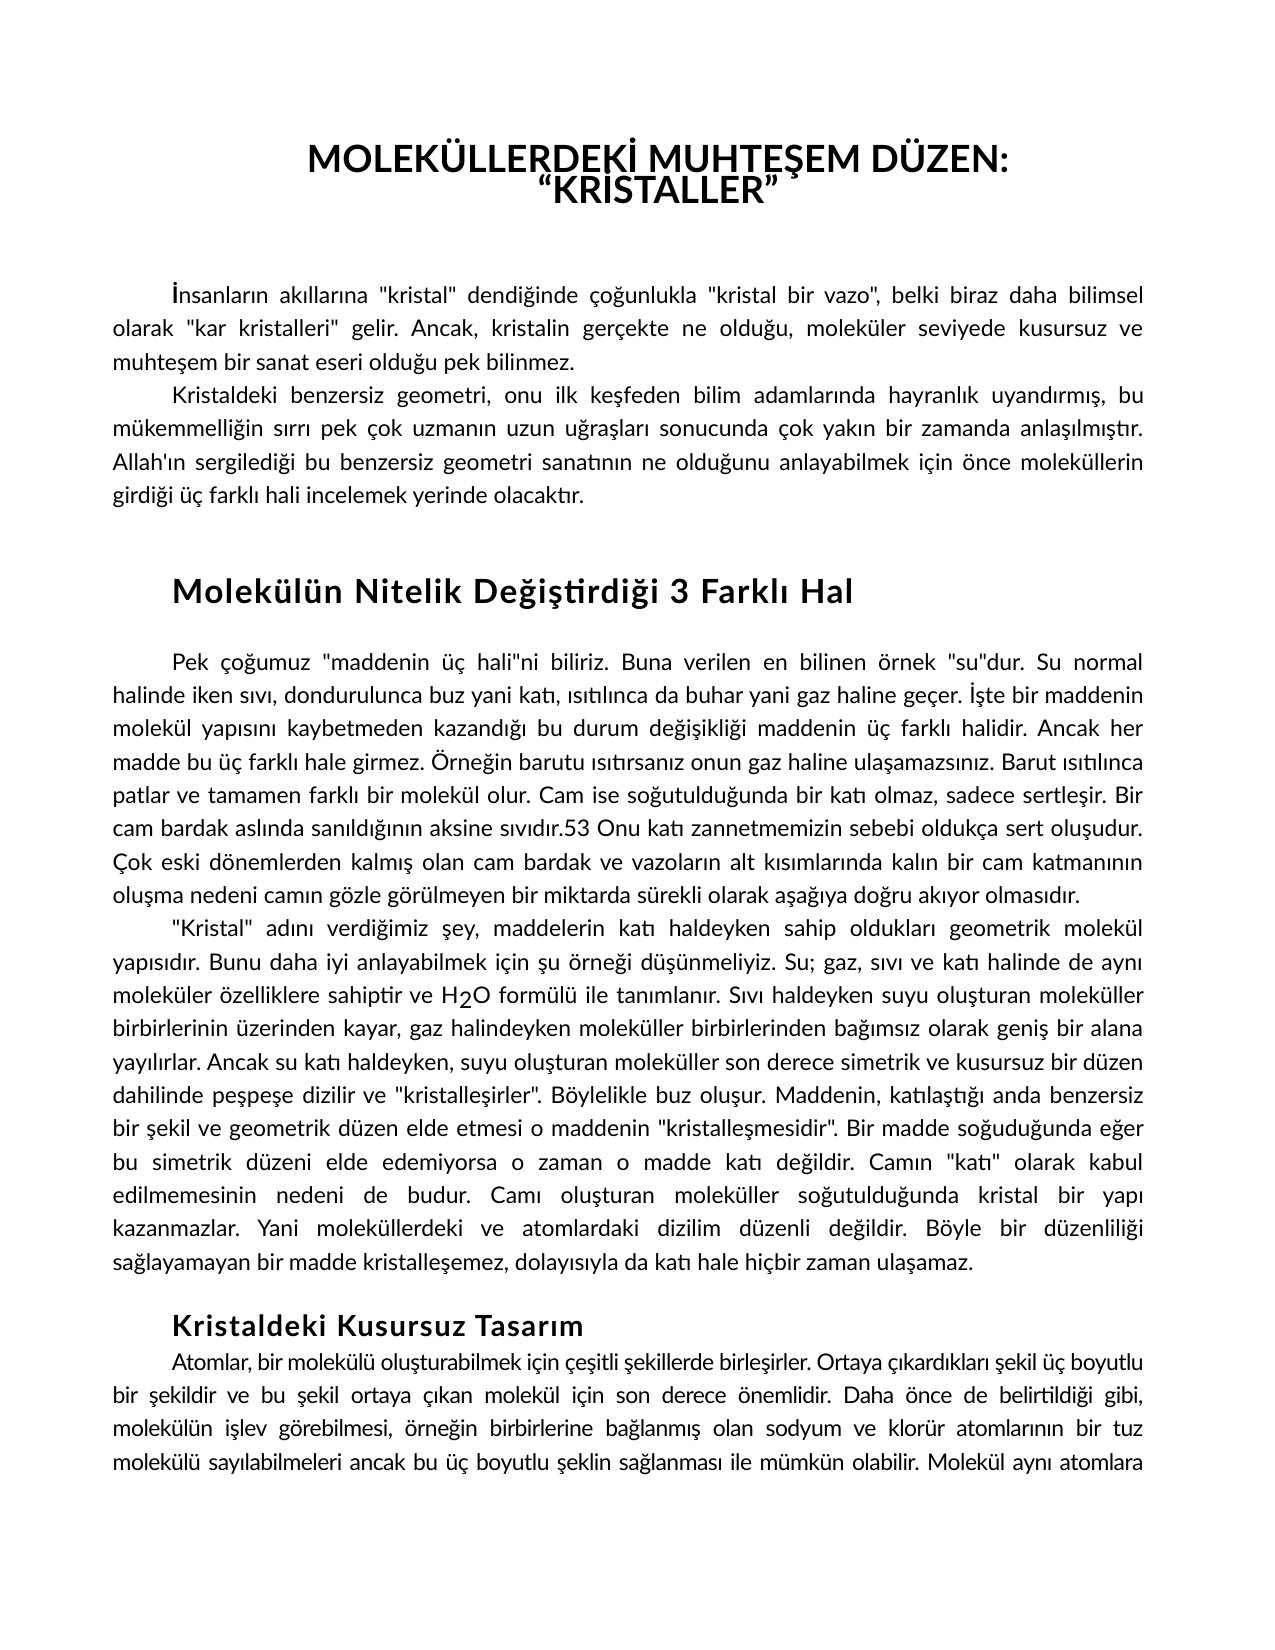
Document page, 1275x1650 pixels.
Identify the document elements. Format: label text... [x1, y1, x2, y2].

text İnsanların akıllarına "kristal" dendiğinde çoğunlukla "kristal bir vazo", belki biraz daha bilimsel olarak "kar kristalleri" gelir. Ancak, kristalin gerçekte ne olduğu, moleküler seviyede kusursuz ve muhteşem bir sanat eseri olduğu pek bilinmez. [112, 277, 1145, 377]
text Atomlar, bir molekülü oluşturabilmek için çeşitli şekillerde birleşirler. Ortaya çıkardıkları şekil üç boyutlu bir şekildir ve bu şekil ortaya çıkan molekül için son derece önemlidir. Daha önce de belirtildiği gibi, molekülün işlev görebilmesi, örneğin birbirlerine bağlanmış olan sodyum ve klorür atomlarının bir tuz molekülü sayılabilmeleri ancak bu üç boyutlu şeklin sağlanması ile mümkün olabilir. Molekül aynı atomlara [112, 1343, 1145, 1477]
text Pek çoğumuz "maddenin üç hali"ni biliriz. Buna verilen en bilinen örnek "su"dur. Su normal halinde iken sıvı, dondurulunca buz yani katı, ısıtılınca da buhar yani gaz haline geçer. İşte bir maddenin molekül yapısını kaybetmeden kazandığı bu durum değişikliği maddenin üç farklı halidir. Ancak her madde bu üç farklı hale girmez. Örneğin barutu ısıtırsanız onun gaz haline ulaşamazsınız. Barut ısıtılınca patlar ve tamamen farklı bir molekül olur. Cam ise soğutulduğunda bir katı olmaz, sadece sertleşir. Bir cam bardak aslında sanıldığının aksine sıvıdır.53 Onu katı zannetmemizin sebebi oldukça sert oluşudur. Çok eski dönemlerden kalmış olan cam bardak ve vazoların alt kısımlarında kalın bir cam katmanının oluşma nedeni camın gözle görülmeyen bir miktarda sürekli olarak aşağıya doğru akıyor olmasıdır. [112, 643, 1145, 910]
text Molekülün Nitelik Değiştirdiği 3 Farklı Hal [112, 577, 1145, 610]
text Kristaldeki benzersiz geometri, onu ilk keşfeden bilim adamlarında hayranlık uyandırmış, bu mükemmelliğin sırrı pek çok uzmanın uzun uğraşları sonucunda çok yakın bir zamanda anlaşılmıştır. Allah'ın sergilediği bu benzersiz geometri sanatının ne olduğunu anlayabilmek için önce moleküllerin girdiği üç farklı hali incelemek yerinde olacaktır. [112, 377, 1145, 510]
text "Kristal" adını verdiğimiz şey, maddelerin katı haldeyken sahip oldukları geometrik molekül yapısıdır. Bunu daha iyi anlayabilmek için şu örneği düşünmeliyiz. Su; gaz, sıvı ve katı halinde de aynı moleküler özelliklere sahiptir ve H2O formülü ile tanımlanır. Sıvı haldeyken suyu oluşturan moleküller birbirlerinin üzerinden kayar, gaz halindeyken moleküller birbirlerinden bağımsız olarak geniş bir alana yayılırlar. Ancak su katı haldeyken, suyu oluşturan moleküller son derece simetrik ve kusursuz bir düzen dahilinde peşpeşe dizilir ve "kristalleşirler". Böylelikle buz oluşur. Maddenin, katılaştığı anda benzersiz bir şekil ve geometrik düzen elde etmesi o maddenin "kristalleşmesidir". Bir madde soğuduğunda eğer bu simetrik düzeni elde edemiyorsa o zaman o madde katı değildir. Camın "katı" olarak kabul edilmemesinin nedeni de budur. Camı oluşturan moleküller soğutulduğunda kristal bir yapı kazanmazlar. Yani moleküllerdeki ve atomlardaki dizilim düzenli değildir. Böyle bir düzenliliği sağlayamayan bir madde kristalleşemez, dolayısıyla da katı hale hiçbir zaman ulaşamaz. [112, 910, 1145, 1277]
text MOLEKÜLLERDEKİ MUHTEŞEM DÜZEN: [790, 148, 1145, 179]
text “KRİSTALLER” [112, 179, 1145, 210]
text Kristaldeki Kusursuz Tasarım [112, 1310, 1145, 1343]
text MOLEKÜLLERDEKİ MUHTEŞEM DÜZEN: [112, 148, 797, 179]
